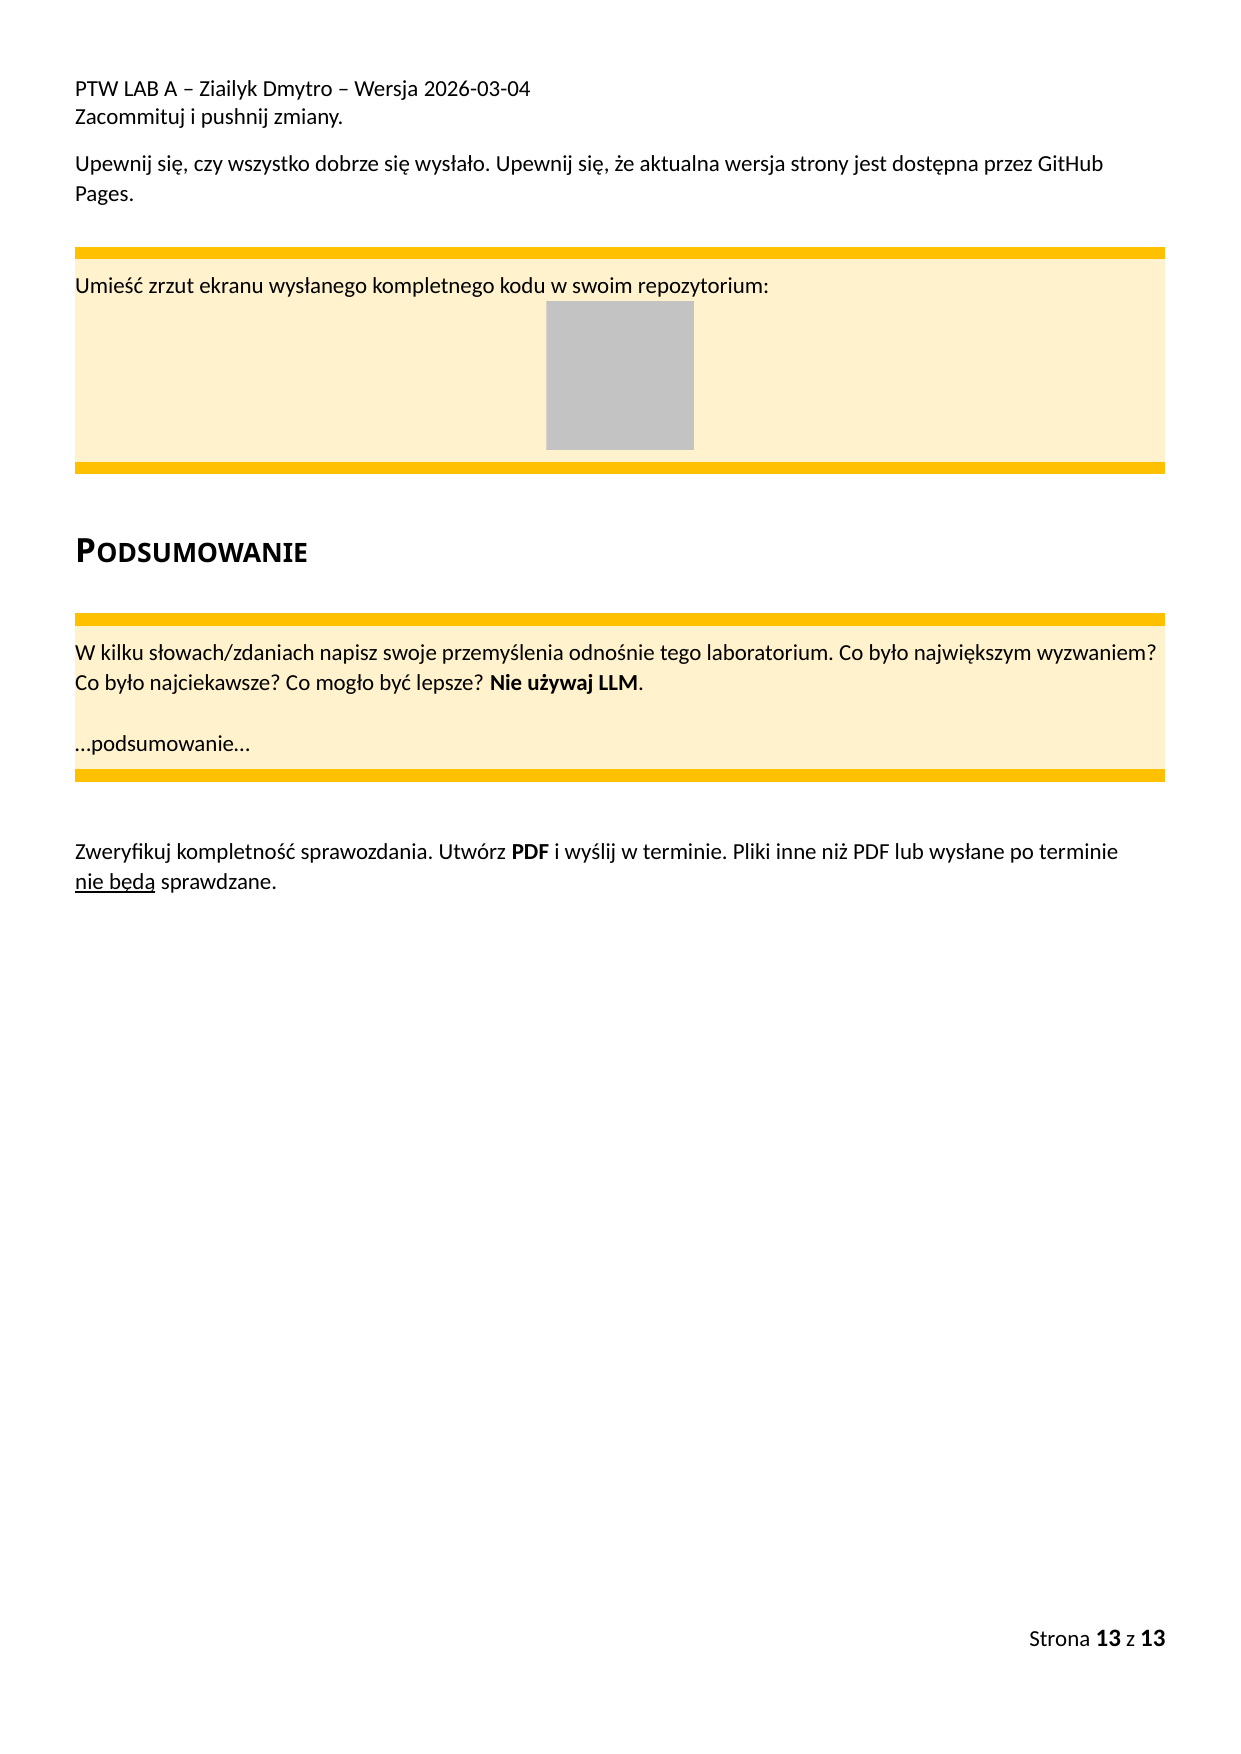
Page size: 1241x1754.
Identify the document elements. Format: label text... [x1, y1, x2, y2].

text W kilku słowach/zdaniach napisz swoje przemyślenia odnośnie tego laboratorium. Co było największym wyzwaniem? Co było najciekawsze? Co mogło być lepsze? Nie używaj LLM. [75, 626, 1165, 673]
picture [546, 301, 694, 450]
subtitle Podsumowanie [75, 527, 1165, 572]
text Zweryfikuj kompletność sprawozdania. Utwórz PDF i wyślij w terminie. Pliki inne niż PDF lub wysłane po terminie nie będą sprawdzane. [75, 837, 1165, 895]
text …podsumowanie… [75, 704, 1165, 769]
text Umieść zrzut ekranu wysłanego kompletnego kodu w swoim repozytorium: [75, 259, 1165, 277]
text Upewnij się, czy wszystko dobrze się wysłało. Upewnij się, że aktualna wersja strony jest dostępna przez GitHub Pages. [75, 149, 1165, 207]
text Zacommituj i pushnij zmiany. [75, 102, 1165, 130]
